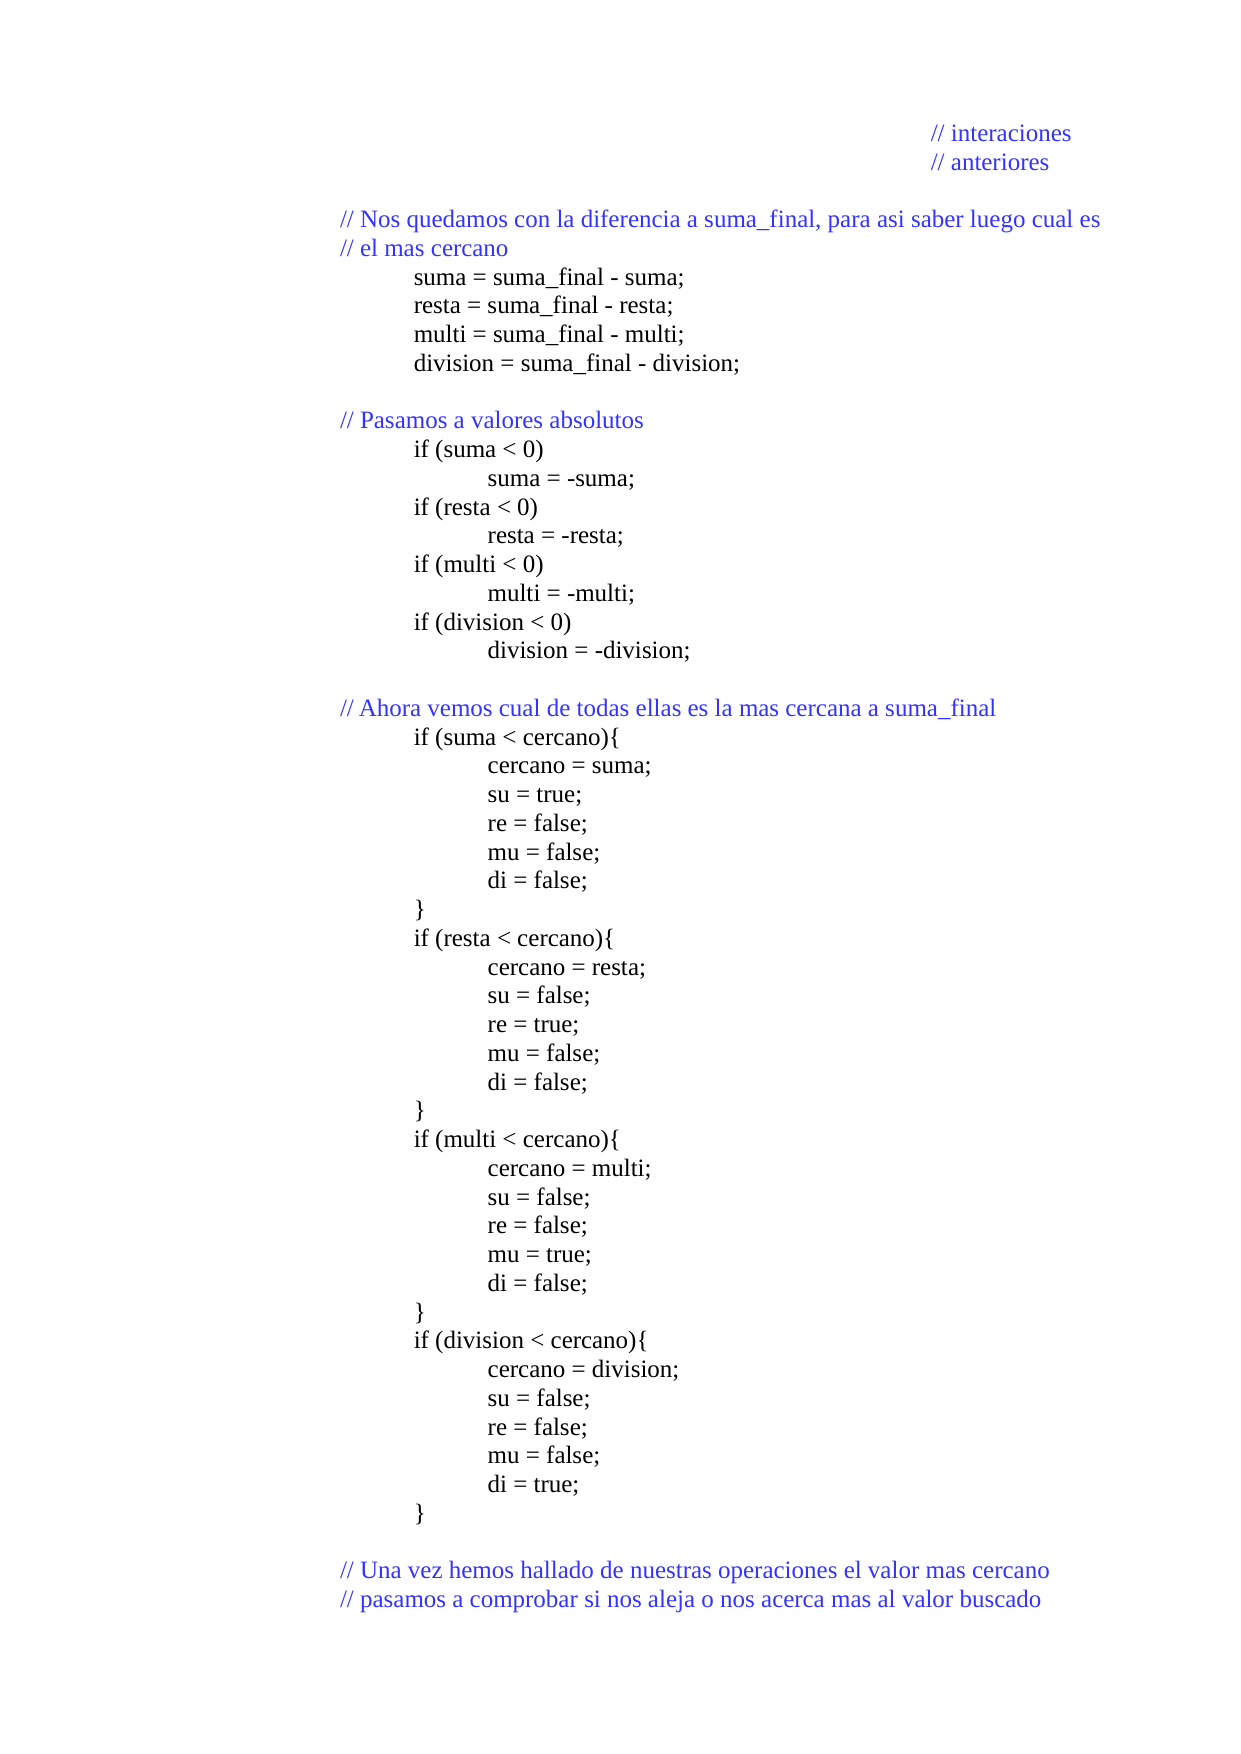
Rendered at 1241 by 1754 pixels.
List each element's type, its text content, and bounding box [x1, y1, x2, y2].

text } [118, 1297, 1122, 1326]
text if (suma < 0) [118, 434, 1122, 463]
text su = false; [118, 1182, 1122, 1211]
text // Ahora vemos cual de todas ellas es la mas cercana a suma_final [118, 693, 1122, 722]
text // Pasamos a valores absolutos [118, 406, 1122, 434]
text if (suma < cercano){ [118, 722, 1122, 751]
text di = false; [118, 1268, 1122, 1297]
text di = false; [118, 866, 1122, 894]
text // Nos quedamos con la diferencia a suma_final, para asi saber luego cual es // el mas cercano [118, 204, 1122, 262]
text if (division < 0) [118, 607, 1122, 636]
text di = true; [118, 1469, 1122, 1498]
text re = false; [118, 1412, 1122, 1441]
text mu = true; [118, 1239, 1122, 1268]
text suma = -suma; [118, 463, 1122, 492]
text mu = false; [118, 1441, 1122, 1469]
text if (resta < 0) [118, 492, 1122, 521]
text cercano = resta; [118, 952, 1122, 981]
text cercano = division; [118, 1354, 1122, 1383]
text cercano = multi; [118, 1153, 1122, 1182]
text multi = -multi; [118, 578, 1122, 607]
text su = true; [118, 779, 1122, 808]
text re = true; [118, 1009, 1122, 1038]
text } [118, 1096, 1122, 1124]
text } [118, 894, 1122, 923]
text mu = false; [118, 837, 1122, 866]
text // Una vez hemos hallado de nuestras operaciones el valor mas cercano [118, 1556, 1122, 1584]
text multi = suma_final - multi; [118, 319, 1122, 348]
text } [118, 1498, 1122, 1527]
text resta = -resta; [118, 521, 1122, 549]
text if (multi < 0) [118, 549, 1122, 578]
text division = -division; [118, 636, 1122, 664]
text // pasamos a comprobar si nos aleja o nos acerca mas al valor buscado [118, 1584, 1122, 1613]
text di = false; [118, 1067, 1122, 1096]
text re = false; [118, 1211, 1122, 1239]
text re = false; [118, 808, 1122, 837]
text // interaciones // anteriores [118, 118, 1122, 176]
text division = suma_final - division; [118, 348, 1122, 377]
text if (division < cercano){ [118, 1326, 1122, 1354]
text if (resta < cercano){ [118, 923, 1122, 952]
text suma = suma_final - suma; [118, 262, 1122, 291]
text if (multi < cercano){ [118, 1124, 1122, 1153]
text resta = suma_final - resta; [118, 291, 1122, 319]
text su = false; [118, 1383, 1122, 1412]
text su = false; [118, 981, 1122, 1009]
text mu = false; [118, 1038, 1122, 1067]
text cercano = suma; [118, 751, 1122, 779]
